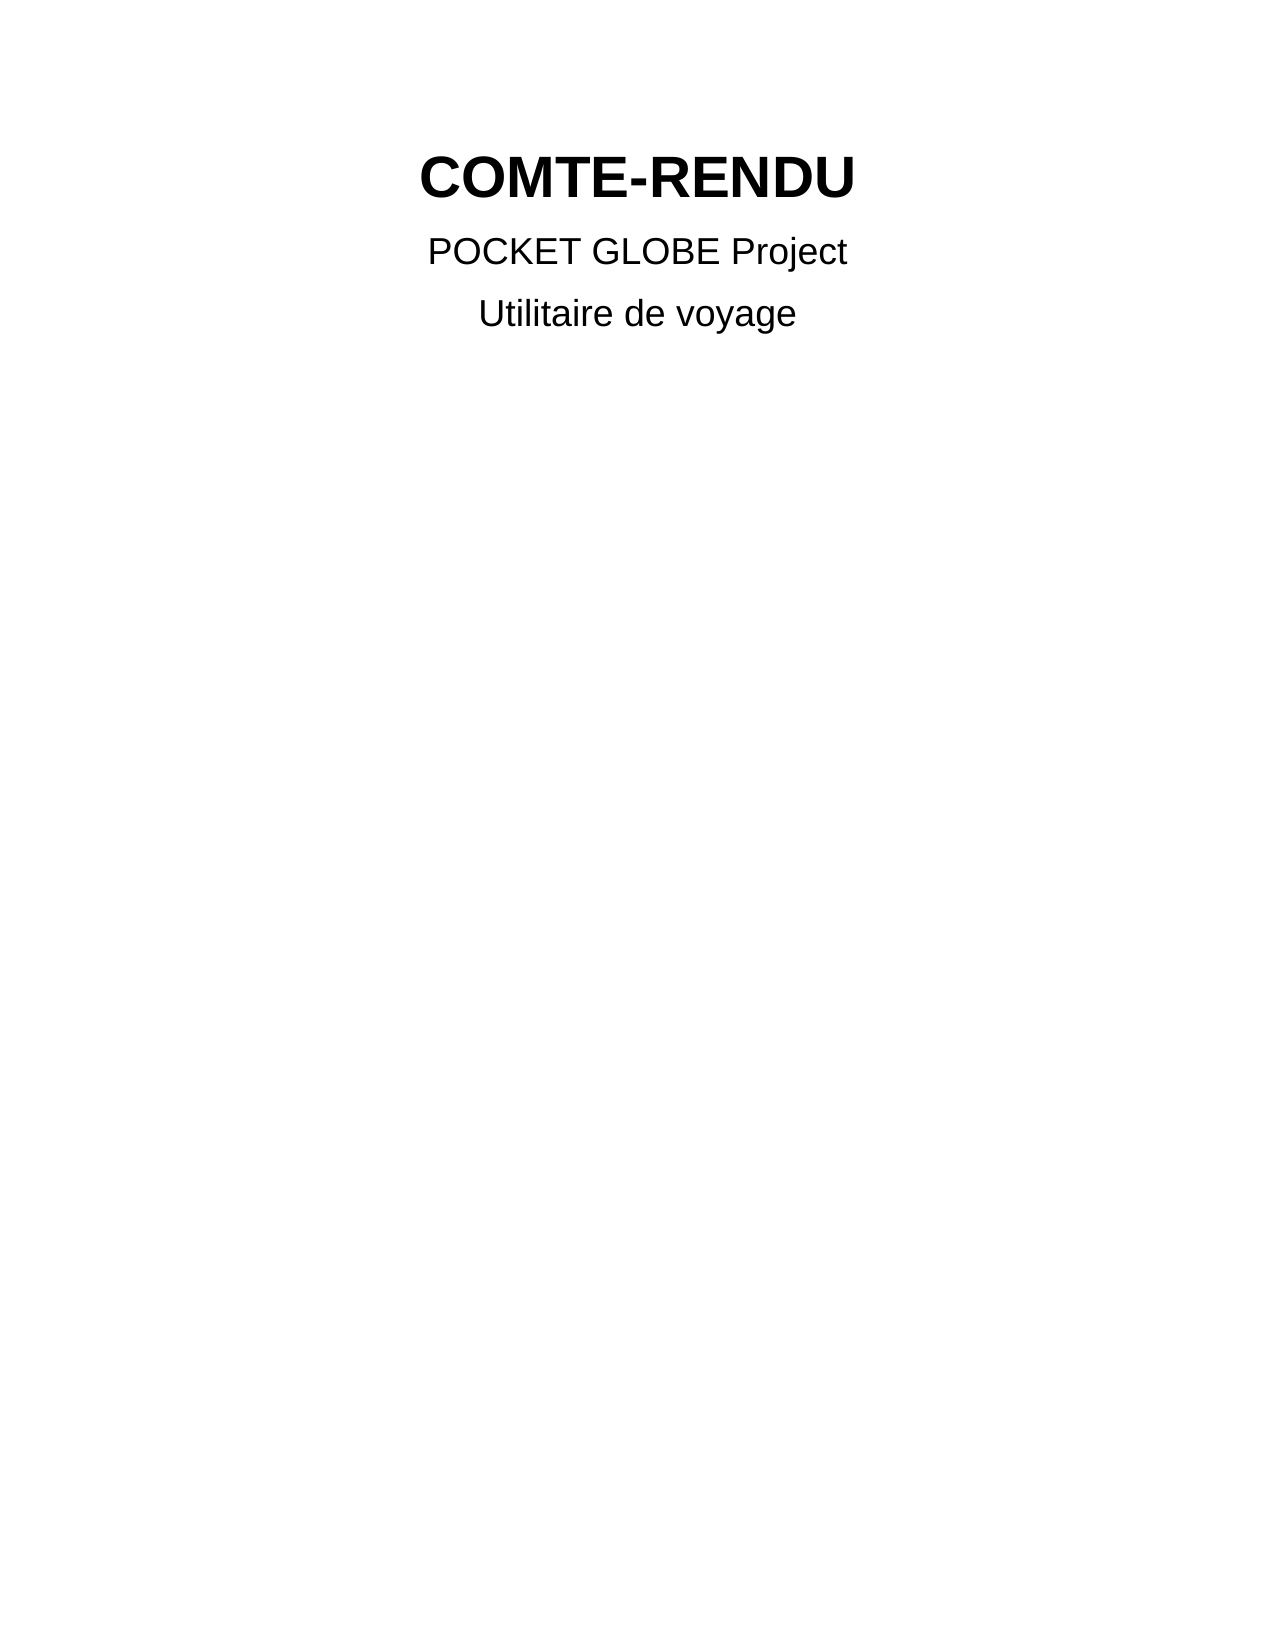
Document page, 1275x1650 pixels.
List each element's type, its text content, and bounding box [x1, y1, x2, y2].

subtitle POCKET GLOBE Project [118, 229, 1157, 272]
subtitle Utilitaire de voyage [118, 291, 1157, 334]
title COMTE-RENDU [118, 143, 1157, 210]
